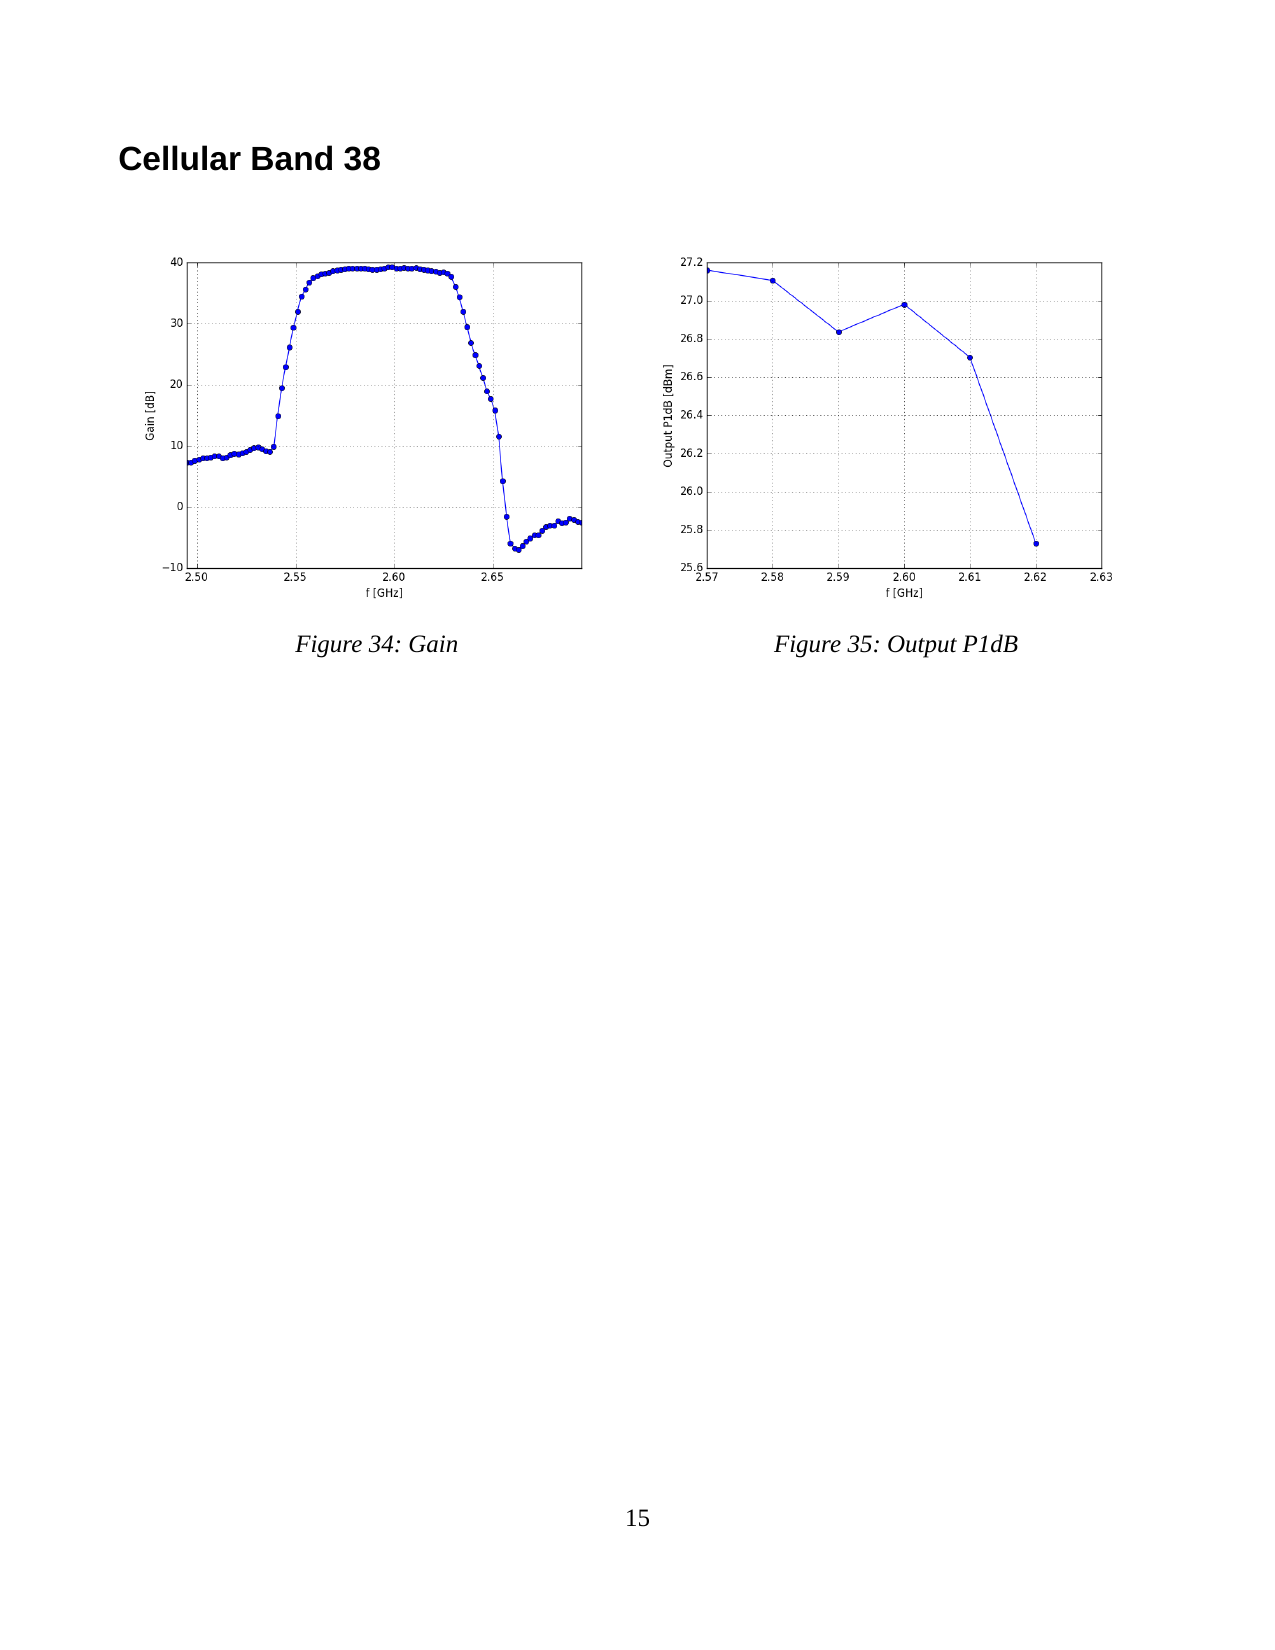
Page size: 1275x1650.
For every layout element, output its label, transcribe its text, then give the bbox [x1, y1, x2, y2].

table_header [118, 219, 637, 611]
picture [123, 224, 632, 606]
table_cell Figure 34: Gain [118, 611, 637, 676]
table_cell Figure 35: Output P1dB [638, 611, 1157, 676]
picture [643, 224, 1152, 606]
table_header [638, 219, 1157, 611]
subtitle Cellular Band 38 [118, 139, 1157, 178]
